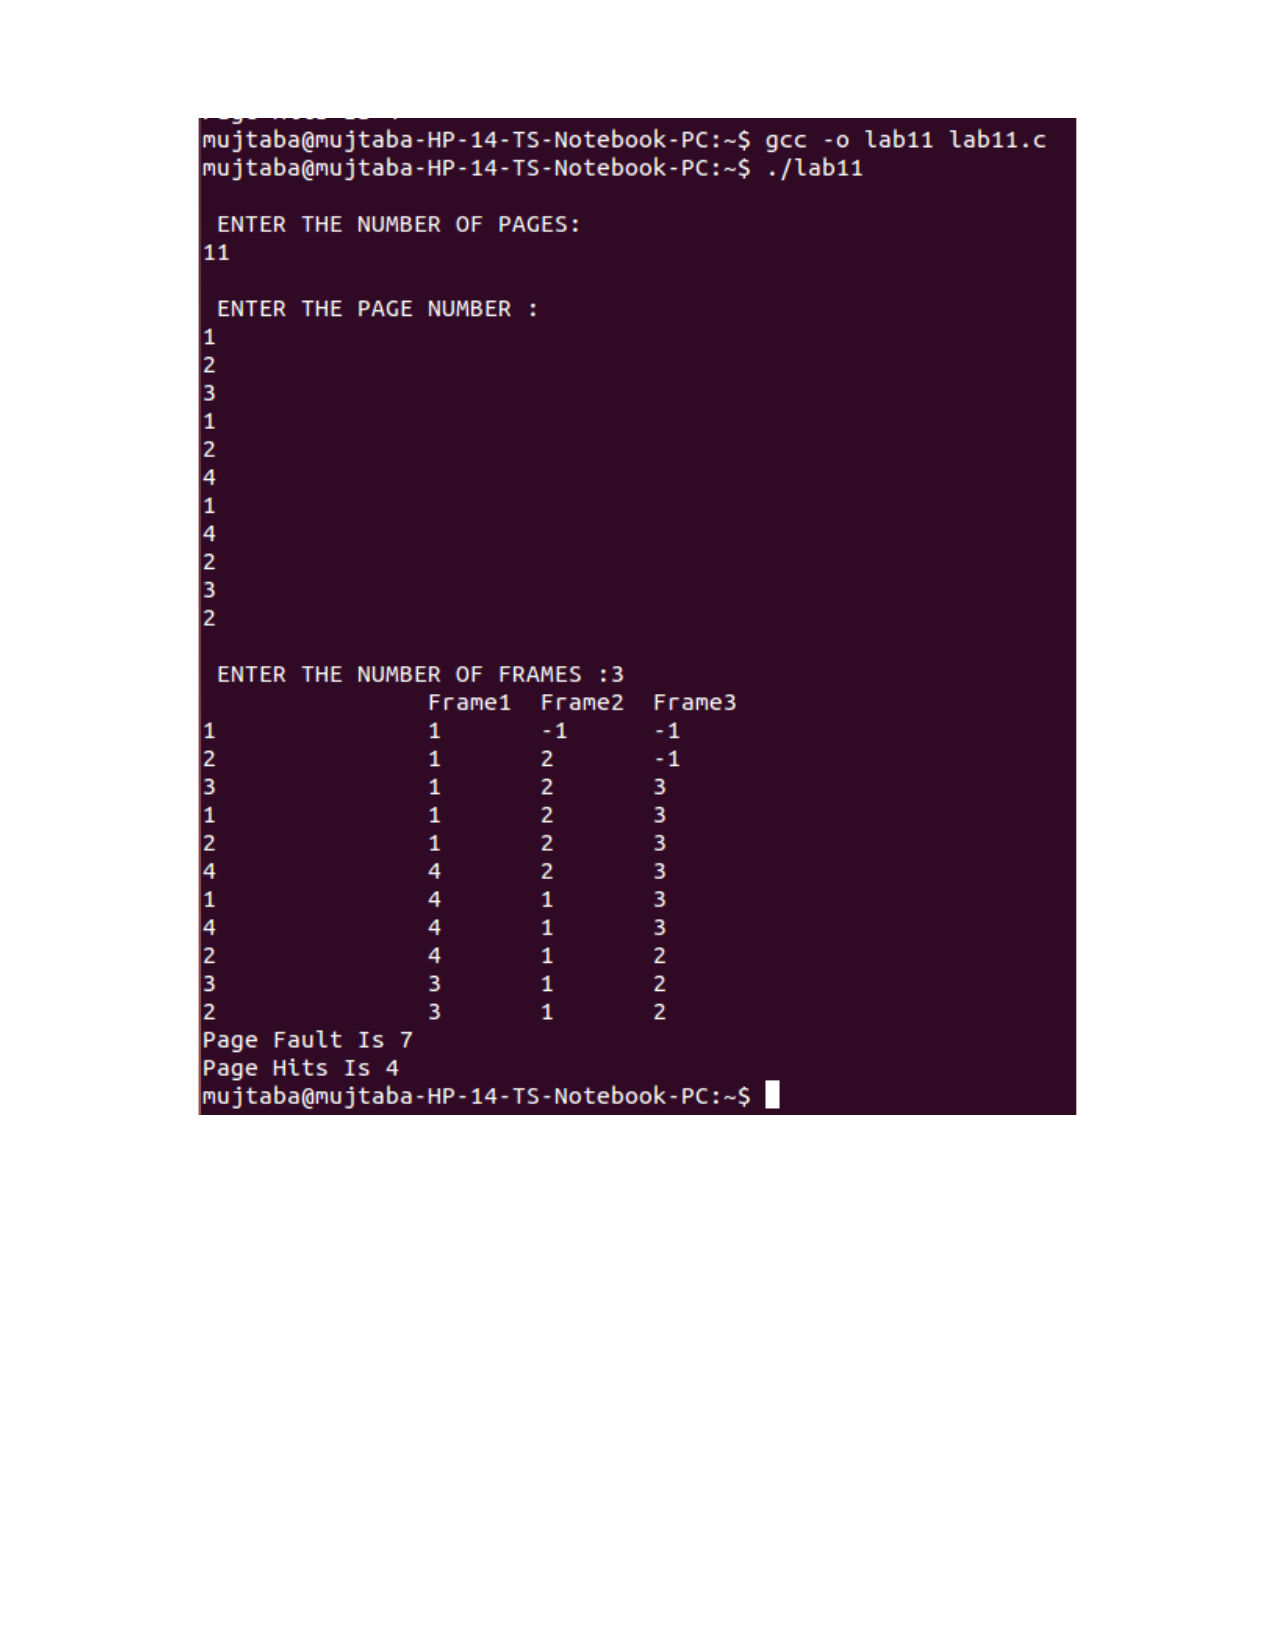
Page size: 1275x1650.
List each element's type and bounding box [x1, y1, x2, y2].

picture [198, 118, 1077, 1115]
